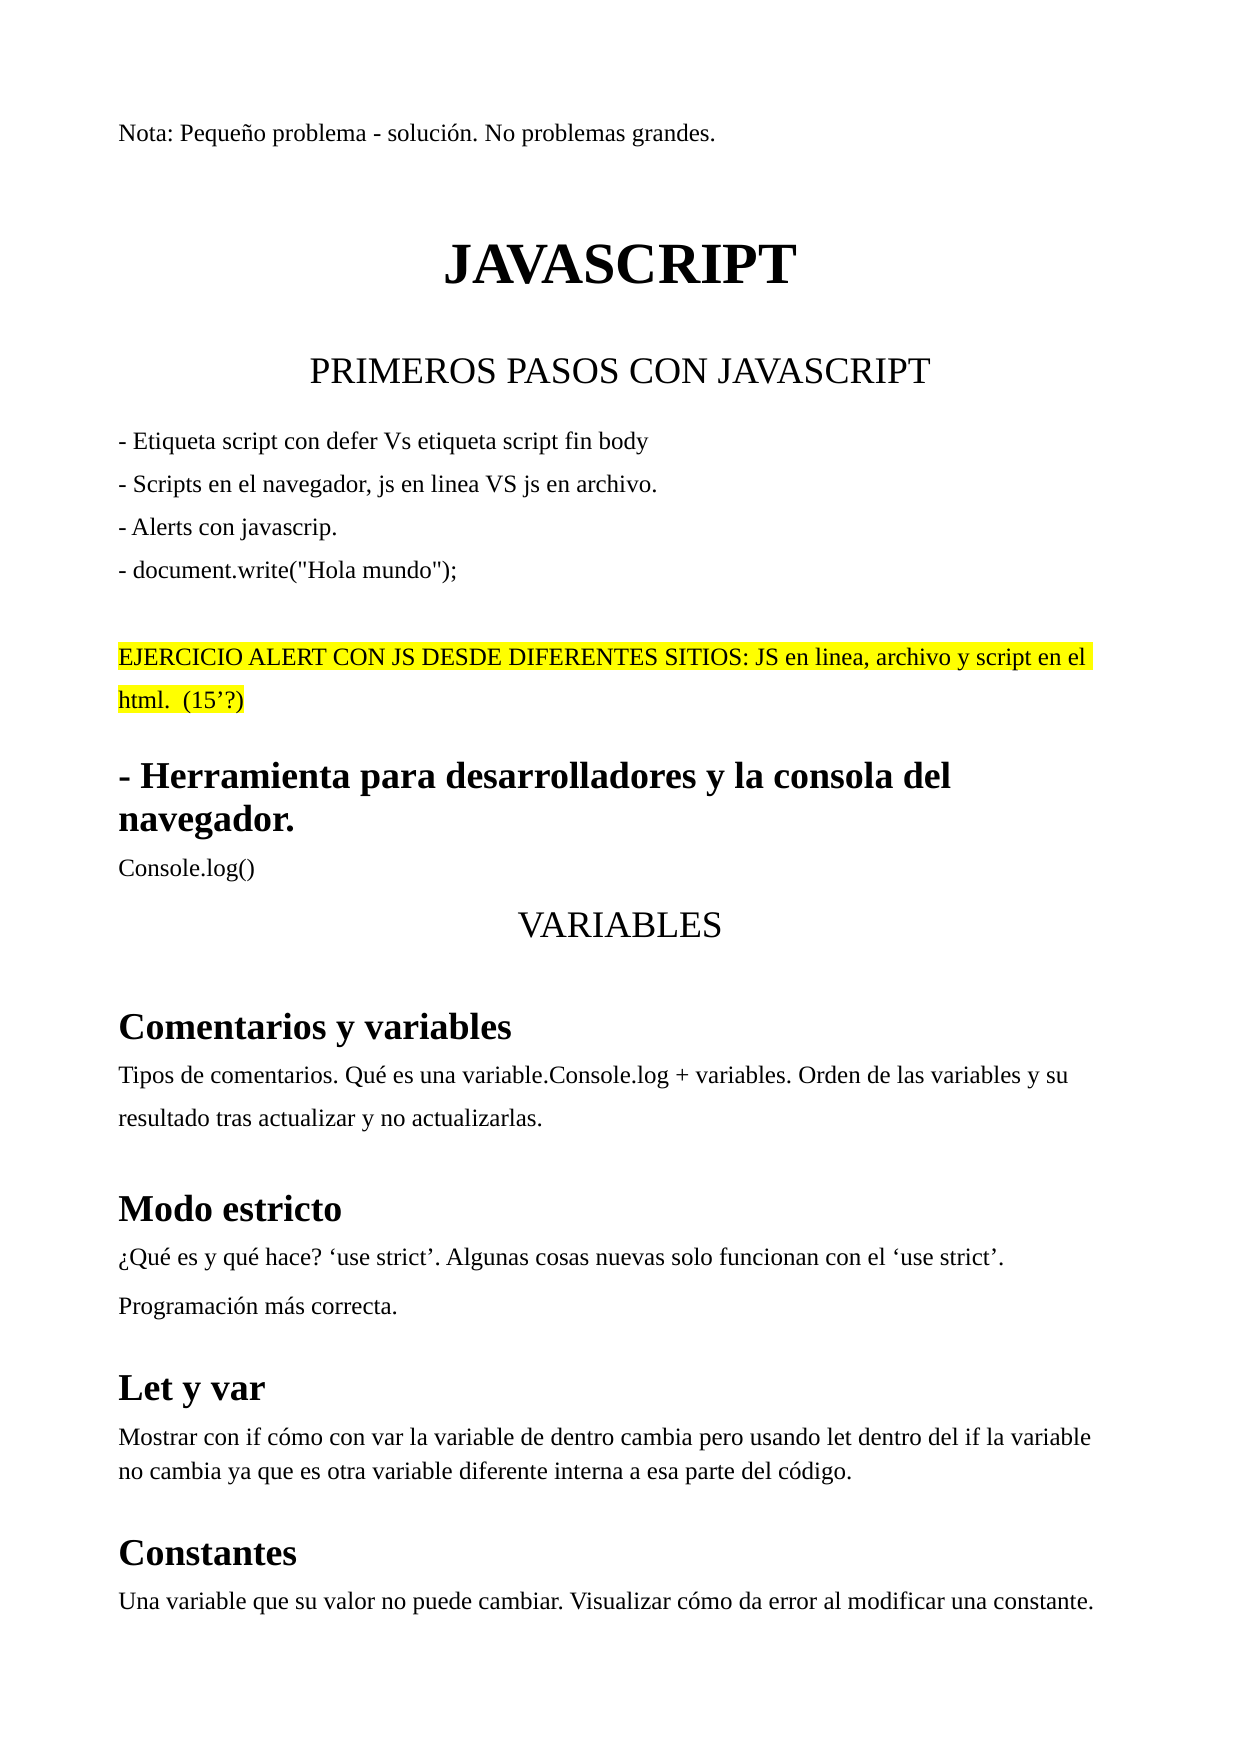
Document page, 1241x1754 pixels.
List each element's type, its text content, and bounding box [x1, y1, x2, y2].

subtitle - Herramienta para desarrolladores y la consola del navegador. [118, 753, 1122, 840]
text Programación más correcta. [118, 1291, 1122, 1320]
text Una variable que su valor no puede cambiar. Visualizar cómo da error al modificar una constante. [118, 1586, 1122, 1615]
text Console.log() [118, 853, 1122, 881]
title JAVASCRIPT [118, 229, 1122, 296]
text - Scripts en el navegador, js en linea VS js en archivo. [118, 469, 1122, 498]
subtitle Let y var [118, 1365, 1122, 1409]
text ¿Qué es y qué hace? ‘use strict’. Algunas cosas nuevas solo funcionan con el ‘use strict’. [118, 1242, 1122, 1271]
text - document.write("Hola mundo"); [118, 555, 1122, 584]
subtitle PRIMEROS PASOS CON JAVASCRIPT [118, 349, 1122, 392]
subtitle Comentarios y variables [118, 1004, 1122, 1048]
text Tipos de comentarios. Qué es una variable.Console.log + variables. Orden de las variables y su resultado tras actualizar y no actualizarlas. [118, 1060, 1122, 1132]
text - Alerts con javascrip. [118, 512, 1122, 541]
text Mostrar con if cómo con var la variable de dentro cambia pero usando let dentro del if la variable no cambia ya que es otra variable diferente interna a esa parte del código. [118, 1422, 1122, 1485]
subtitle Constantes [118, 1530, 1122, 1574]
text Nota: Pequeño problema - solución. No problemas grandes. [118, 118, 1122, 147]
text EJERCICIO ALERT CON JS DESDE DIFERENTES SITIOS: JS en linea, archivo y script en el html. (15’?) [118, 642, 1122, 713]
subtitle Modo estricto [118, 1186, 1122, 1230]
text - Etiqueta script con defer Vs etiqueta script fin body [118, 426, 1122, 455]
subtitle VARIABLES [118, 902, 1122, 945]
